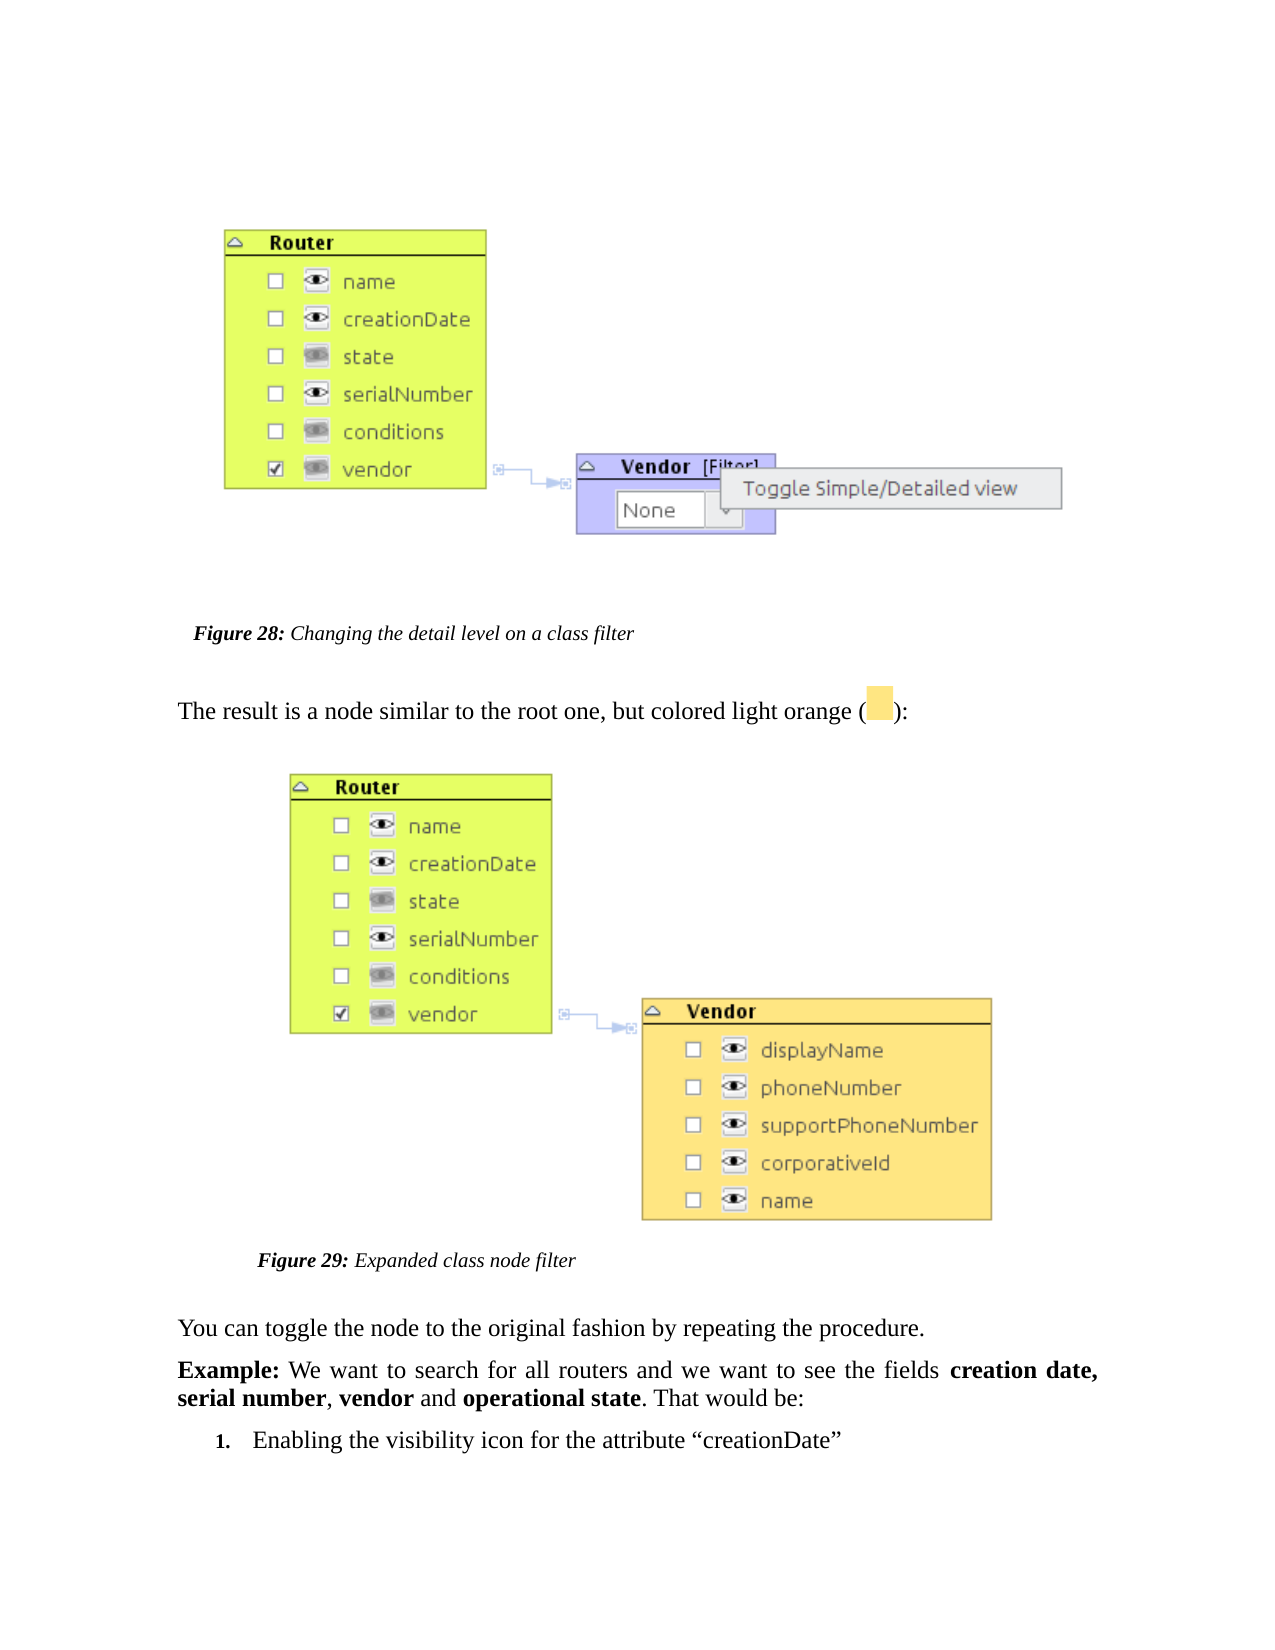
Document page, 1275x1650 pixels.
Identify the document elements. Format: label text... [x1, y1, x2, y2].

text The result is a node similar to the root one, but colored light orange (): [177, 686, 1098, 724]
list Enabling the visibility icon for the attribute “creationDate” [215, 1425, 1098, 1453]
list Expanded class node filter [257, 1249, 1018, 1272]
picture [866, 686, 894, 720]
text You can toggle the node to the original fashion by repeating the procedure. [177, 1313, 1098, 1342]
picture [257, 749, 1019, 1249]
list Changing the detail level on a class filter [193, 621, 1082, 645]
picture [193, 189, 1083, 621]
text Example: We want to search for all routers and we want to see the fields creation date, serial number, vendor and operational state. That would be: [177, 1355, 1098, 1412]
